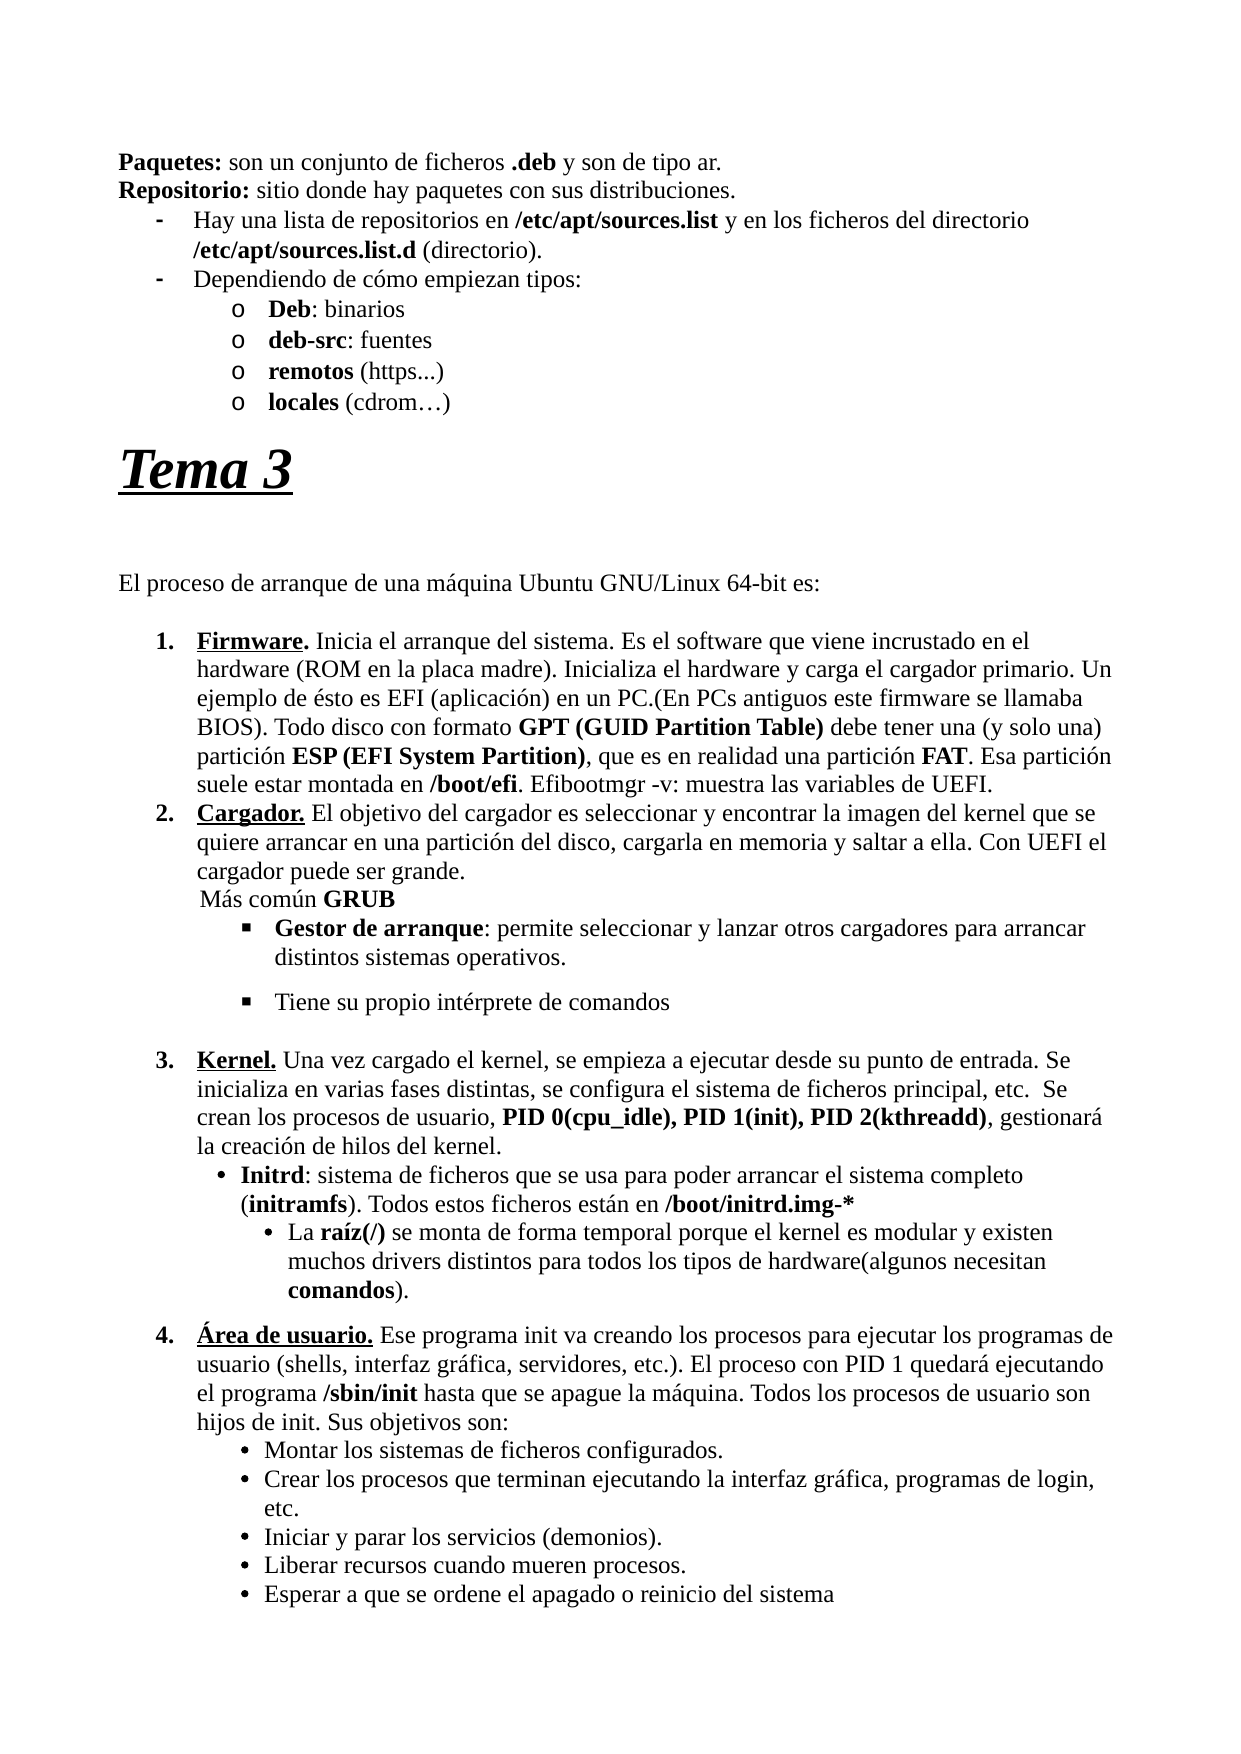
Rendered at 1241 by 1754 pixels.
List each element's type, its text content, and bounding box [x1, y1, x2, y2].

list locales (cdrom…) [231, 387, 1122, 417]
list Área de usuario. Ese programa init va creando los procesos para ejecutar los programas de usuario (shells, interfaz gráfica, servidores, etc.). El proceso con PID 1 quedará ejecutando el programa /sbin/init hasta que se apague la máquina. Todos los procesos de usuario son hijos de init. Sus objetivos son: [155, 1320, 1122, 1435]
list deb-src: fuentes [231, 325, 1122, 356]
list Tiene su propio intérprete de comandos [237, 987, 1122, 1016]
list Más común GRUB [162, 884, 1122, 913]
list Deb: binarios [231, 294, 1122, 325]
list Dependiendo de cómo empiezan tipos: [156, 264, 1122, 294]
list Esperar a que se ordene el apagado o reinicio del sistema [240, 1579, 1122, 1608]
list Liberar recursos cuando mueren procesos. [240, 1550, 1122, 1579]
list Iniciar y parar los servicios (demonios). [240, 1522, 1122, 1550]
list remotos (https...) [231, 356, 1122, 387]
text Paquetes: son un conjunto de ficheros .deb y son de tipo ar. [118, 147, 1122, 176]
text El proceso de arranque de una máquina Ubuntu GNU/Linux 64-bit es: [118, 568, 1122, 597]
list Montar los sistemas de ficheros configurados. [240, 1435, 1122, 1464]
list La raíz(/) se monta de forma temporal porque el kernel es modular y existen muchos drivers distintos para todos los tipos de hardware(algunos necesitan comandos). [264, 1217, 1122, 1304]
list Firmware. Inicia el arranque del sistema. Es el software que viene incrustado en el hardware (ROM en la placa madre). Inicializa el hardware y carga el cargador primario. Un ejemplo de ésto es EFI (aplicación) en un PC.(En PCs antiguos este firmware se llamaba BIOS). Todo disco con formato GPT (GUID Partition Table) debe tener una (y solo una) partición ESP (EFI System Partition), que es en realidad una partición FAT. Esa partición suele estar montada en /boot/efi. Efibootmgr -v: muestra las variables de UEFI. [155, 626, 1122, 798]
text Tema 3 [118, 434, 1122, 501]
list Crear los procesos que terminan ejecutando la interfaz gráfica, programas de login, etc. [240, 1464, 1122, 1522]
list Hay una lista de repositorios en /etc/apt/sources.list y en los ficheros del directorio /etc/apt/sources.list.d (directorio). [156, 204, 1122, 264]
list Cargador. El objetivo del cargador es seleccionar y encontrar la imagen del kernel que se quiere arrancar en una partición del disco, cargarla en memoria y saltar a ella. Con UEFI el cargador puede ser grande. [155, 798, 1122, 884]
list Kernel. Una vez cargado el kernel, se empieza a ejecutar desde su punto de entrada. Se inicializa en varias fases distintas, se configura el sistema de ficheros principal, etc. Se crean los procesos de usuario, PID 0(cpu_idle), PID 1(init), PID 2(kthreadd), gestionará la creación de hilos del kernel. [155, 1045, 1122, 1160]
list Gestor de arranque: permite seleccionar y lanzar otros cargadores para arrancar distintos sistemas operativos. [237, 913, 1122, 971]
text Repositorio: sitio donde hay paquetes con sus distribuciones. [118, 176, 1122, 204]
list Initrd: sistema de ficheros que se usa para poder arrancar el sistema completo (initramfs). Todos estos ficheros están en /boot/initrd.img-* [217, 1160, 1122, 1217]
